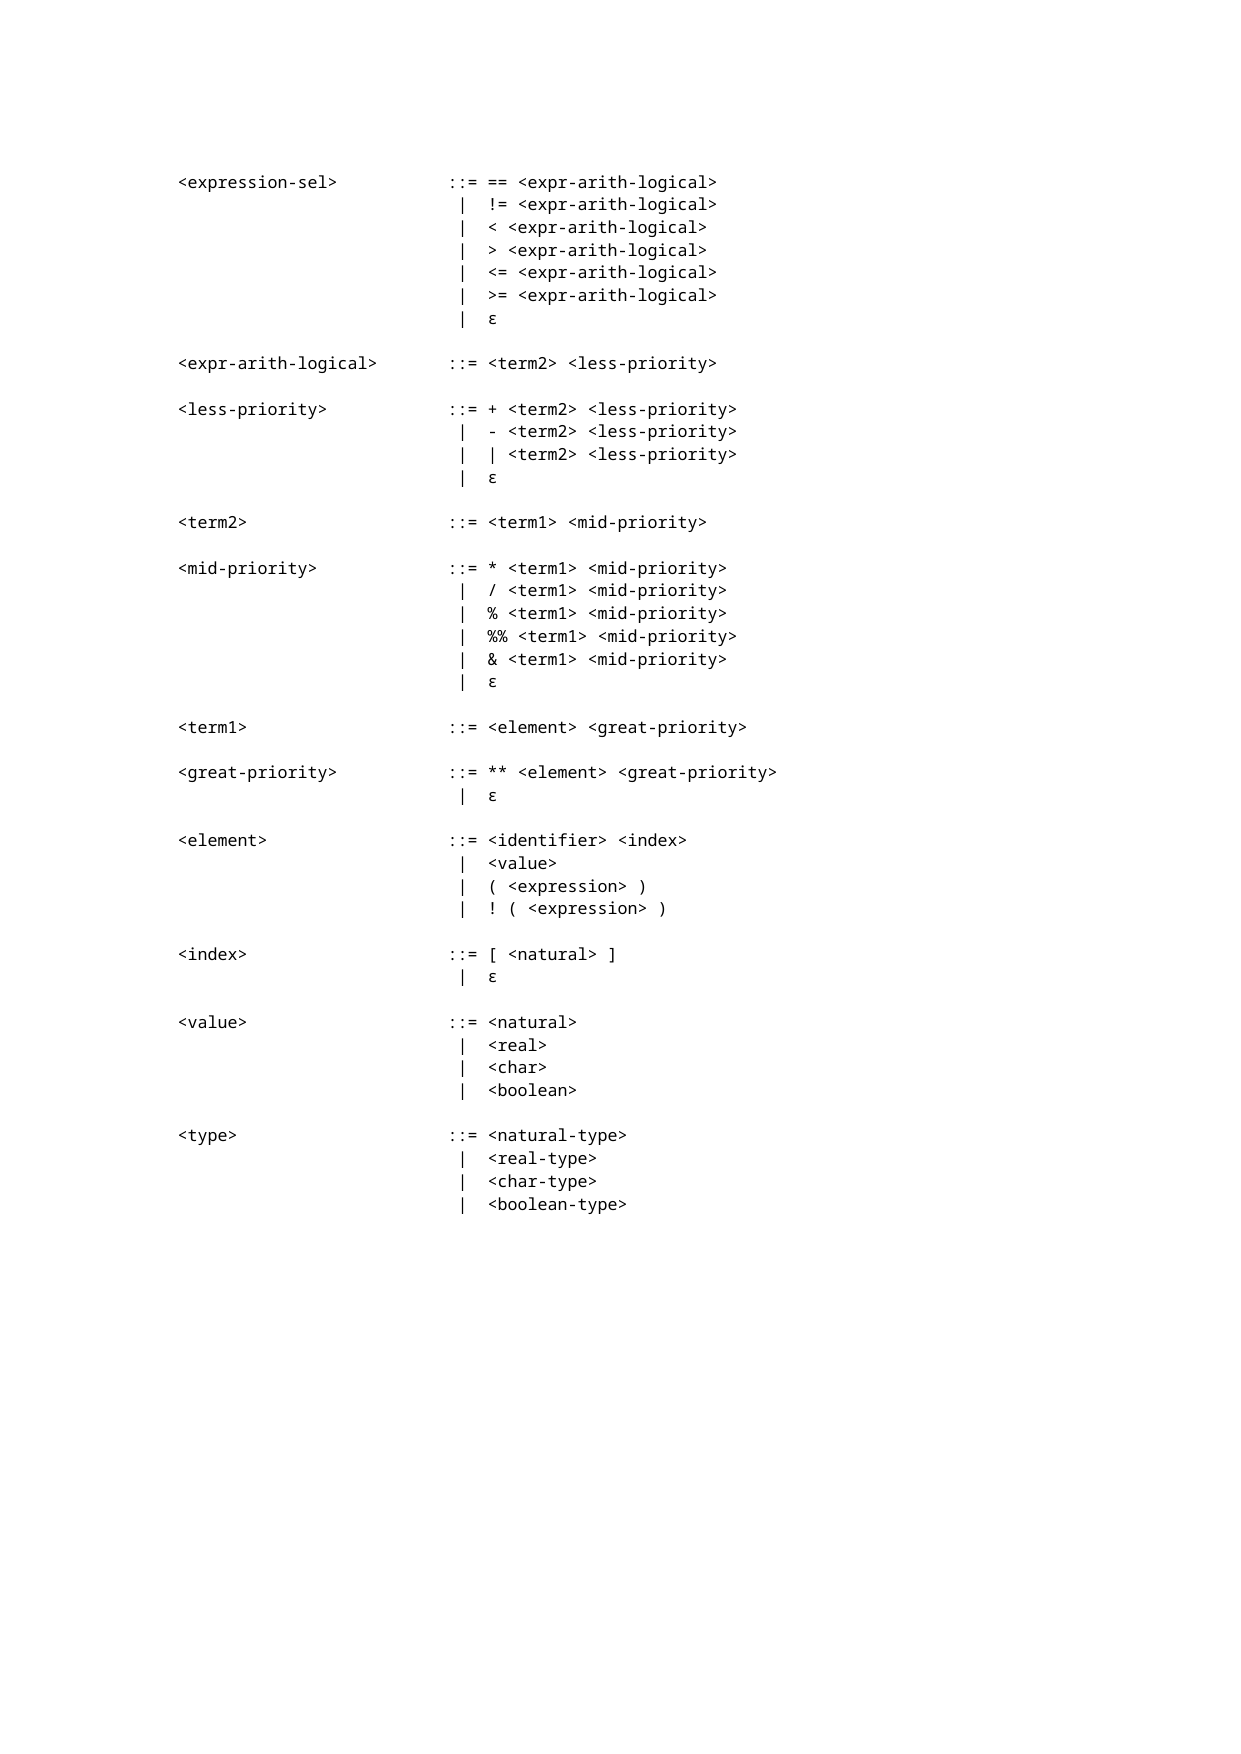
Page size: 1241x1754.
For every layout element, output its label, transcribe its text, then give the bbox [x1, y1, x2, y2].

text | >= <expr-arith-logical> [177, 284, 1063, 307]
text | %% <term1> <mid-priority> [177, 624, 1063, 647]
text | ε [177, 783, 1063, 806]
text <expr-arith-logical> ::= <term2> <less-priority> [177, 352, 1063, 375]
text | ε [177, 307, 1063, 329]
text | <char> [177, 1056, 1063, 1079]
text <expression-sel> ::= == <expr-arith-logical> [177, 170, 1063, 193]
text | / <term1> <mid-priority> [177, 579, 1063, 602]
text | ( <expression> ) [177, 874, 1063, 897]
text | <= <expr-arith-logical> [177, 261, 1063, 284]
text | <boolean-type> [177, 1192, 1063, 1215]
text <type> ::= <natural-type> [177, 1124, 1063, 1147]
text | <value> [177, 852, 1063, 874]
text | < <expr-arith-logical> [177, 216, 1063, 238]
text <value> ::= <natural> [177, 1011, 1063, 1033]
text | ! ( <expression> ) [177, 897, 1063, 920]
text | - <term2> <less-priority> [177, 420, 1063, 443]
text | | <term2> <less-priority> [177, 443, 1063, 466]
text | % <term1> <mid-priority> [177, 602, 1063, 624]
text | ε [177, 466, 1063, 488]
text <mid-priority> ::= * <term1> <mid-priority> [177, 556, 1063, 579]
text | ε [177, 670, 1063, 693]
text | <real> [177, 1033, 1063, 1056]
text | > <expr-arith-logical> [177, 238, 1063, 261]
text | <real-type> [177, 1147, 1063, 1169]
text | <char-type> [177, 1169, 1063, 1192]
text <great-priority> ::= ** <element> <great-priority> [177, 761, 1063, 783]
text <term2> ::= <term1> <mid-priority> [177, 511, 1063, 534]
text | & <term1> <mid-priority> [177, 647, 1063, 670]
text <element> ::= <identifier> <index> [177, 829, 1063, 852]
text <less-priority> ::= + <term2> <less-priority> [177, 397, 1063, 420]
text <term1> ::= <element> <great-priority> [177, 715, 1063, 738]
text <index> ::= [ <natural> ] [177, 942, 1063, 965]
text | ε [177, 965, 1063, 988]
text | != <expr-arith-logical> [177, 193, 1063, 216]
text | <boolean> [177, 1079, 1063, 1101]
